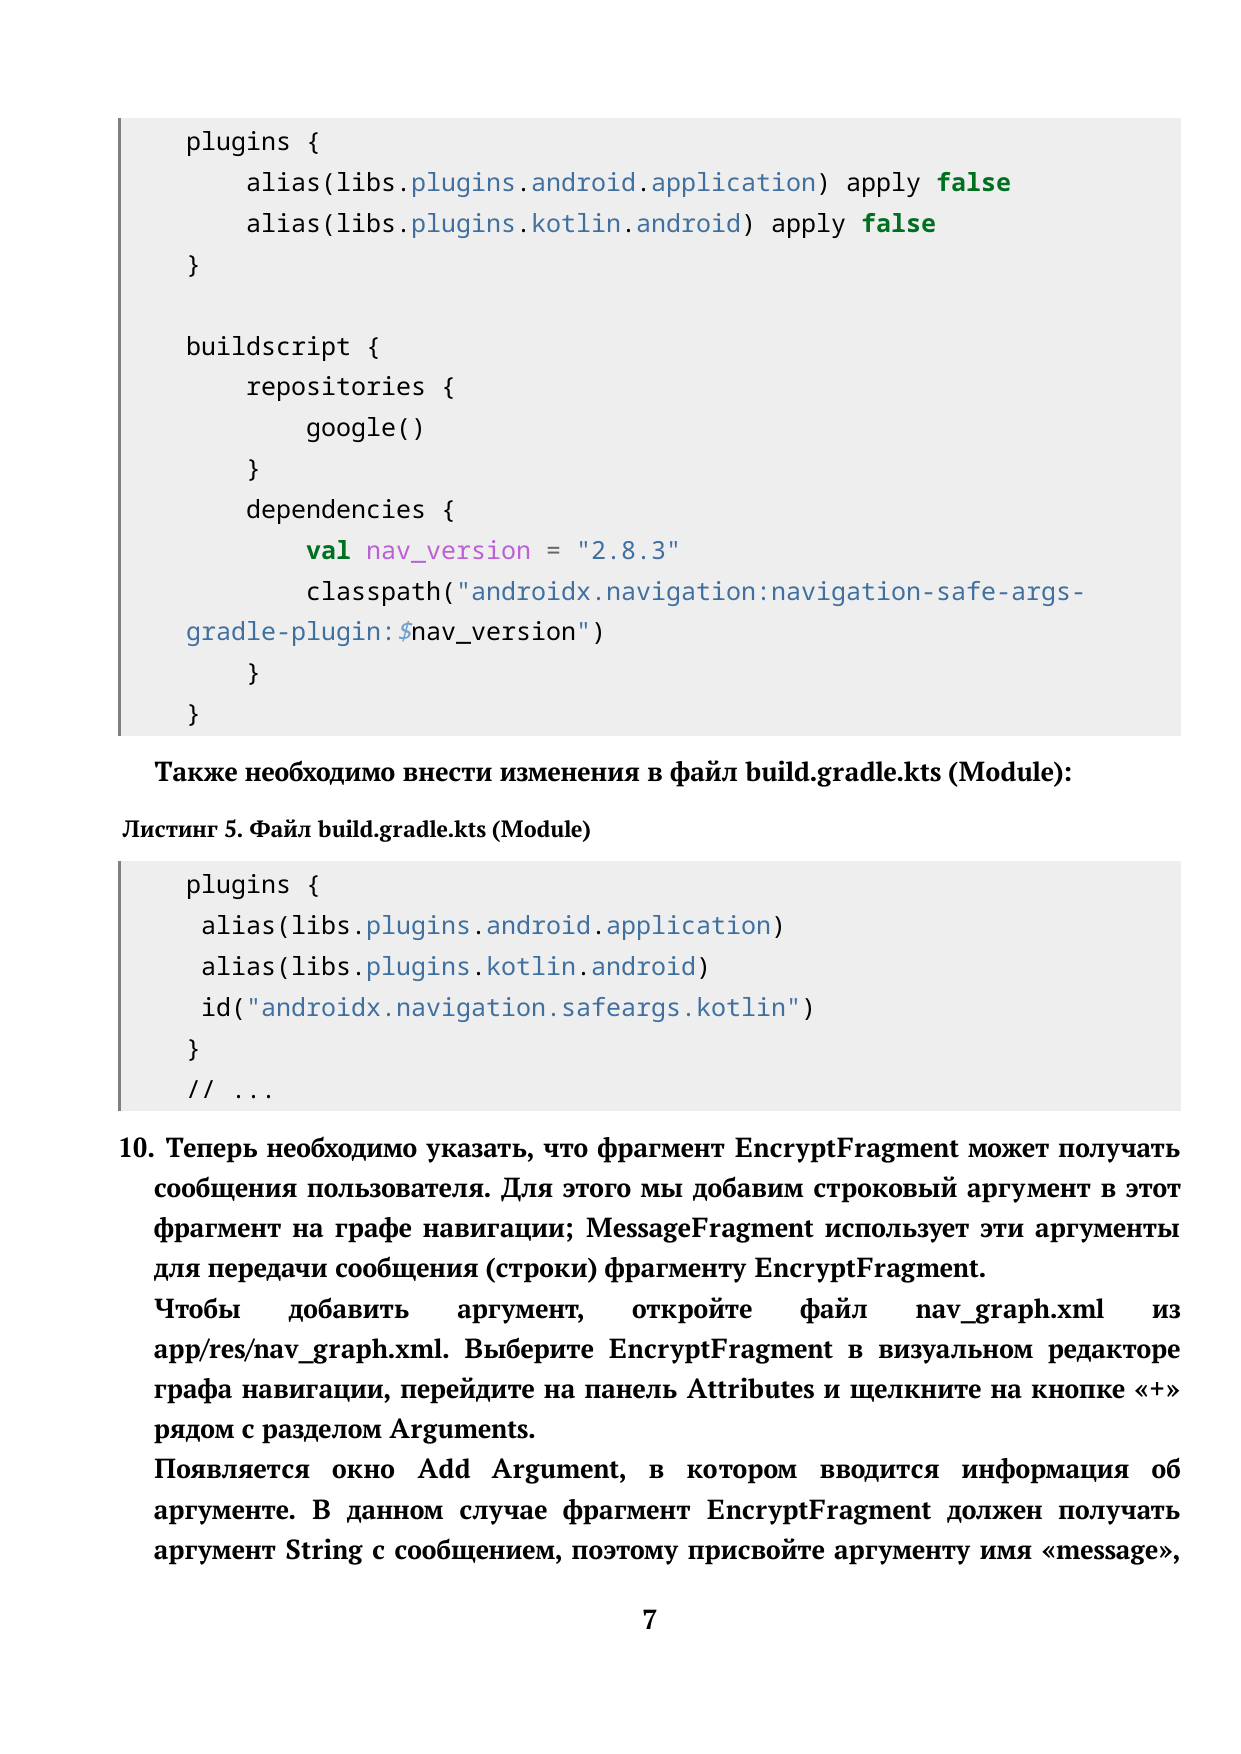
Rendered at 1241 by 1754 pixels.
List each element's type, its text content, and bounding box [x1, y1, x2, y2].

text Листинг 5. Файл build.gradle.kts (Module) [121, 814, 1181, 843]
list Появляется окно Add Argument, в ко­тором вводится информация об аргументе. В данном случае фрагмент EncryptFragment должен получать аргумент String с сообщением, поэтому присвойте аргументу имя «message», [118, 1452, 1181, 1566]
text plugins { alias(libs.plugins.android.application) apply false alias(libs.plugins.kotlin.android) apply false } buildscript { repositories { google() } dependencies { val nav_version = "2.8.3" classpath("androidx.navigation:navigation-safe-args-gradle-plugin:$nav_version") } } [121, 118, 1181, 736]
text Также необходимо внести изменения в файл build.gradle.kts (Module): [118, 754, 1181, 788]
text // ... [121, 1065, 1181, 1111]
list Чтобы добавить аргумент, откройте файл nav_graph.xml из app/res/nav_graph.xml. Выберите EncryptFragment в визуальном редакторе графа навигации, перейдите на панель Attributes и щелкните на кнопке «+» рядом с разделом Arguments. [118, 1291, 1181, 1445]
text plugins { alias(libs.plugins.android.application) alias(libs.plugins.kotlin.android) id("androidx.navigation.safeargs.kotlin") } [121, 861, 1181, 1064]
list Теперь необходимо указать, что фрагмент EncryptFragment может получать сообщения пользователя. Для этого мы добавим строковый аргу­мент в этот фрагмент на графе навигации; MessageFragment использует эти аргументы для передачи сообщения (строки) фрагменту EncryptFragment. [118, 1130, 1181, 1284]
